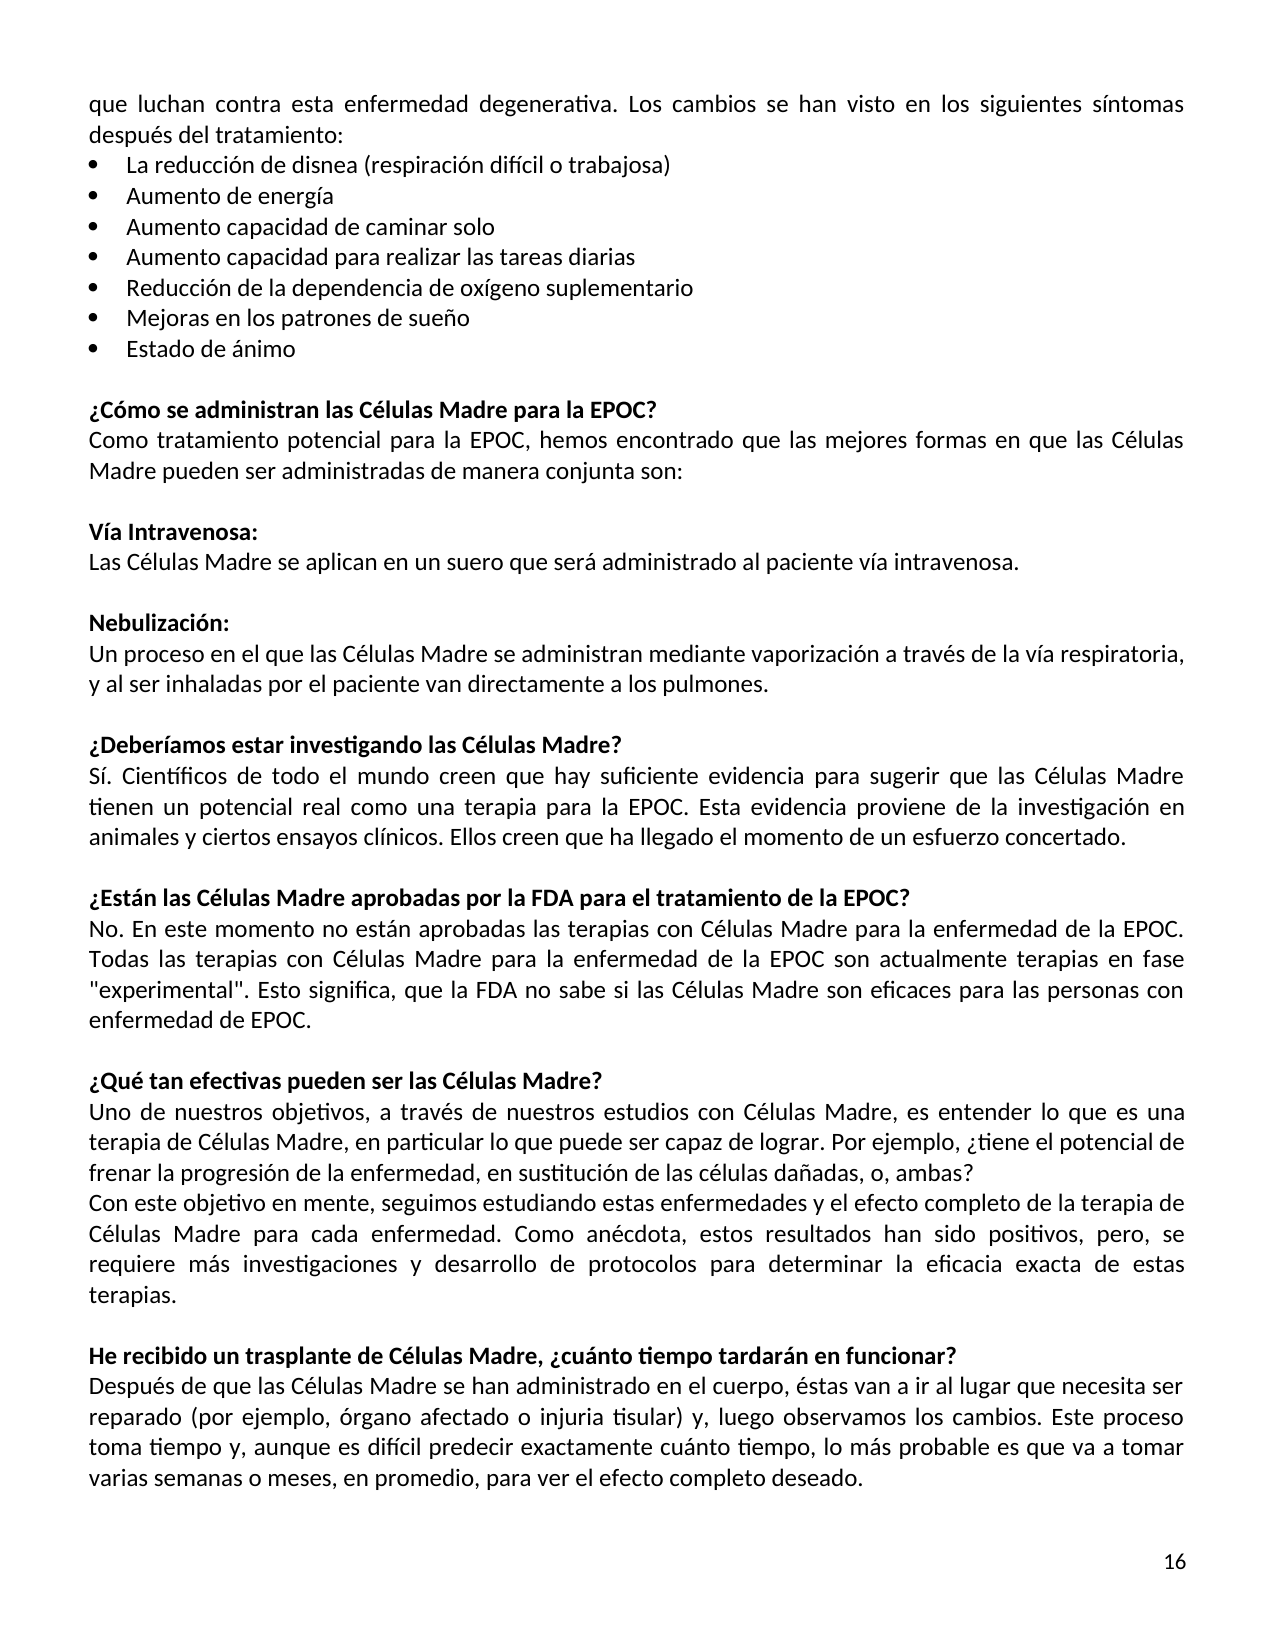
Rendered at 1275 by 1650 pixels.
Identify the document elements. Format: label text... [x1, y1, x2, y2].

text No. En este momento no están aprobadas las terapias con Células Madre para la enfermedad de la EPOC. Todas las terapias con Células Madre para la enfermedad de la EPOC son actualmente terapias en fase "experimental". Esto significa, que la FDA no sabe si las Células Madre son eficaces para las personas con enfermedad de EPOC. [89, 913, 1186, 1035]
list Estado de ánimo [89, 333, 1186, 363]
list Reducción de la dependencia de oxígeno suplementario [89, 272, 1186, 302]
text ¿Deberíamos estar investigando las Células Madre? [89, 729, 1186, 760]
text Como tratamiento potencial para la EPOC, hemos encontrado que las mejores formas en que las Células Madre pueden ser administradas de manera conjunta son: [89, 424, 1186, 485]
text Sí. Científicos de todo el mundo creen que hay suficiente evidencia para sugerir que las Células Madre tienen un potencial real como una terapia para la EPOC. Esta evidencia proviene de la investigación en animales y ciertos ensayos clínicos. Ellos creen que ha llegado el momento de un esfuerzo concertado. [89, 760, 1186, 852]
text Después de que las Células Madre se han administrado en el cuerpo, éstas van a ir al lugar que necesita ser reparado (por ejemplo, órgano afectado o injuria tisular) y, luego observamos los cambios. Este proceso toma tiempo y, aunque es difícil predecir exactamente cuánto tiempo, lo más probable es que va a tomar varias semanas o meses, en promedio, para ver el efecto completo deseado. [89, 1371, 1186, 1493]
text que luchan contra esta enfermedad degenerativa. Los cambios se han visto en los siguientes síntomas después del tratamiento: [89, 89, 1186, 150]
text Las Células Madre se aplican en un suero que será administrado al paciente vía intravenosa. [89, 546, 1186, 577]
list Aumento de energía [89, 180, 1186, 211]
list Aumento capacidad para realizar las tareas diarias [89, 241, 1186, 272]
list Mejoras en los patrones de sueño [89, 302, 1186, 333]
text He recibido un trasplante de Células Madre, ¿cuánto tiempo tardarán en funcionar? [89, 1340, 1186, 1371]
text Un proceso en el que las Células Madre se administran mediante vaporización a través de la vía respiratoria, y al ser inhaladas por el paciente van directamente a los pulmones. [89, 638, 1186, 699]
text Uno de nuestros objetivos, a través de nuestros estudios con Células Madre, es entender lo que es una terapia de Células Madre, en particular lo que puede ser capaz de lograr. Por ejemplo, ¿tiene el potencial de frenar la progresión de la enfermedad, en sustitución de las células dañadas, o, ambas? [89, 1096, 1186, 1187]
text ¿Cómo se administran las Células Madre para la EPOC? [89, 394, 1186, 424]
text ¿Están las Células Madre aprobadas por la FDA para el tratamiento de la EPOC? [89, 882, 1186, 913]
text ¿Qué tan efectivas pueden ser las Células Madre? [89, 1065, 1186, 1096]
text Vía Intravenosa: [89, 516, 1186, 546]
text Con este objetivo en mente, seguimos estudiando estas enfermedades y el efecto completo de la terapia de Células Madre para cada enfermedad. Como anécdota, estos resultados han sido positivos, pero, se requiere más investigaciones y desarrollo de protocolos para determinar la eficacia exacta de estas terapias. [89, 1187, 1186, 1309]
list La reducción de disnea (respiración difícil o trabajosa) [89, 150, 1186, 180]
list Aumento capacidad de caminar solo [89, 211, 1186, 241]
text Nebulización: [89, 607, 1186, 638]
